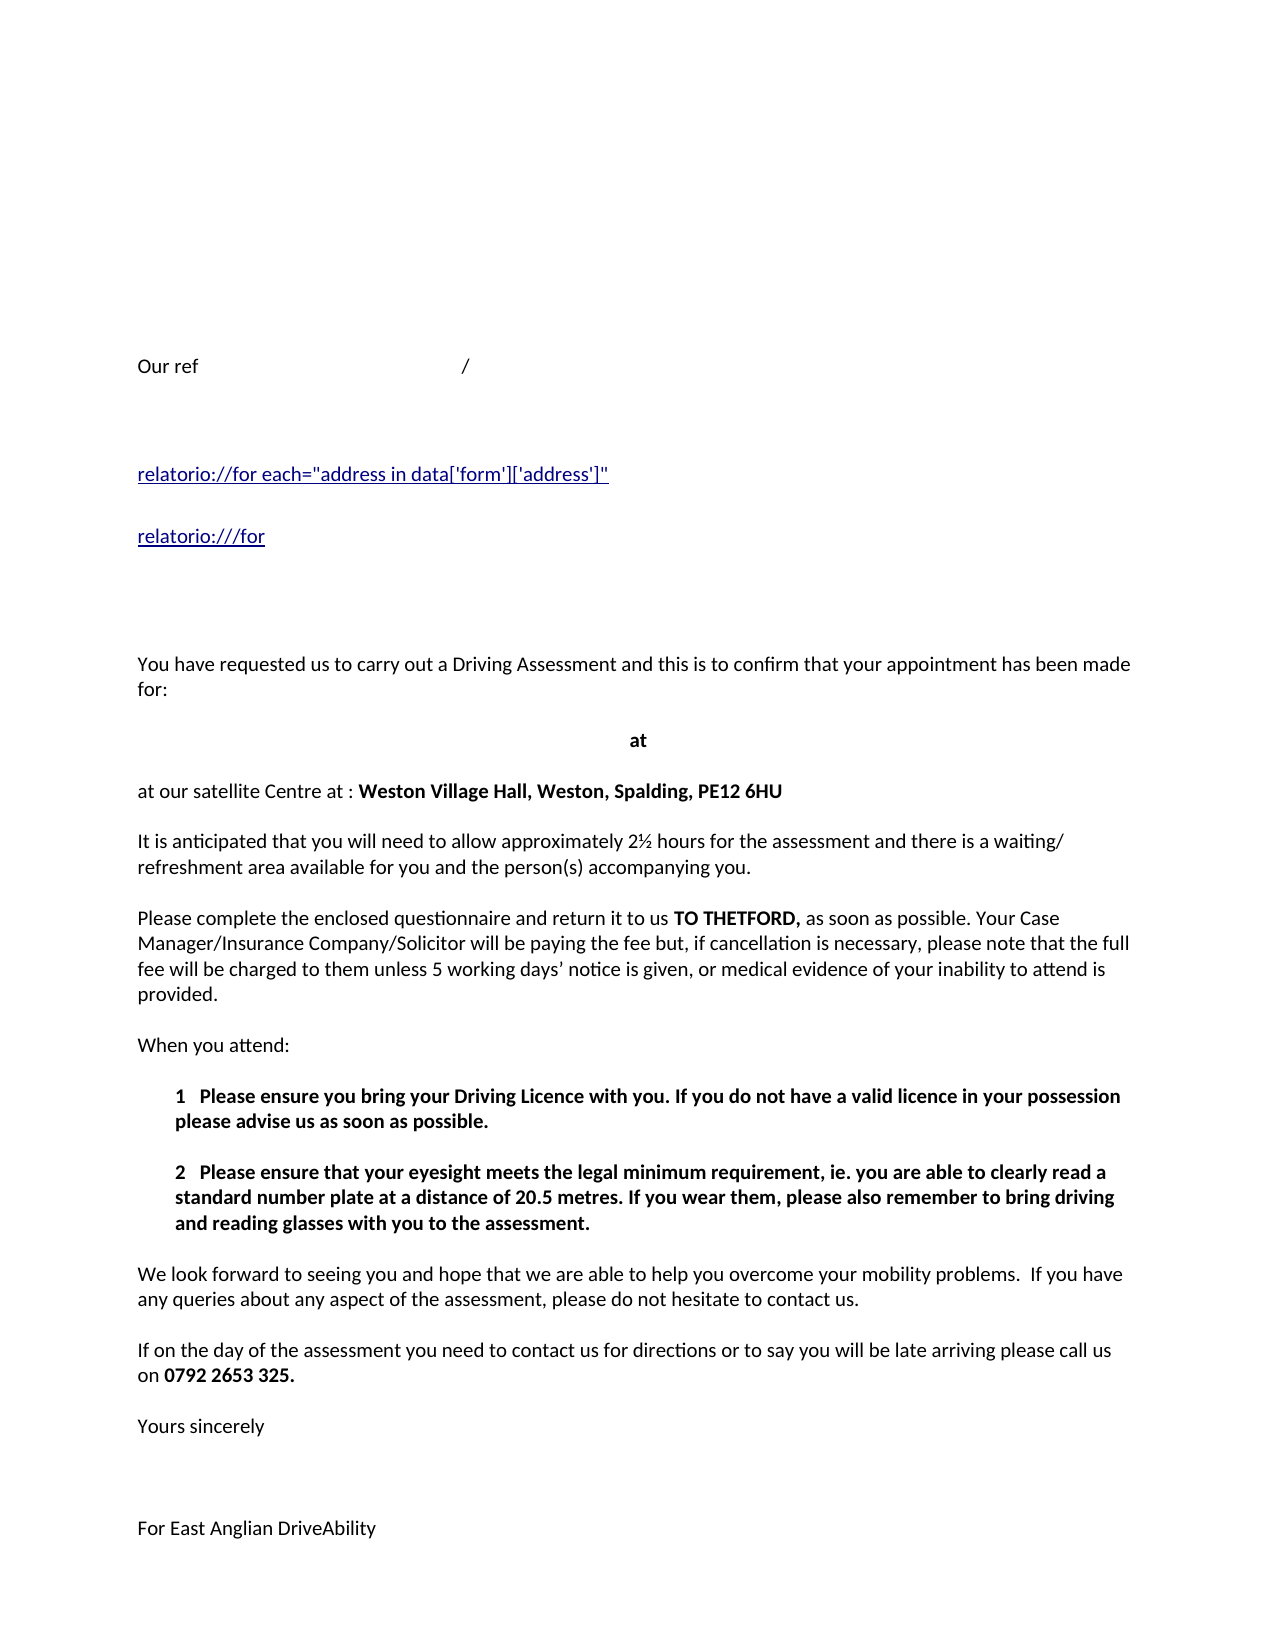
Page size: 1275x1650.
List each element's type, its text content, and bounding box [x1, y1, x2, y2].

text <time> [137, 379, 1138, 404]
text Our ref <data['form']['file_refrence_no']> / <data['form']['id']> [137, 353, 1138, 379]
text <data['form']['title_last_name']> [137, 600, 1138, 625]
text Please complete the enclosed questionnaire and return it to us TO THETFORD, as soon as possible. Your Case Manager/Insurance Company/Solicitor will be paying the fee but, if cancellation is necessary, please note that the full fee will be charged to them unless 5 working days’ notice is given, or medical evidence of your inability to attend is provided. [137, 905, 1138, 1007]
text <data['form']['apmt_start_date']> at <data['form']['apmt_start_time']> [137, 727, 1138, 752]
text For East Anglian DriveAbility [137, 1515, 1138, 1540]
text It is anticipated that you will need to allow approximately 2½ hours for the assessment and there is a waiting/ refreshment area available for you and the person(s) accompanying you. [137, 829, 1138, 879]
table_header relatorio://for each="address in data['form']['address']" [138, 455, 1138, 486]
text When you attend: [137, 1032, 1138, 1057]
text <data['form']['title']> <data['form']['name']> [137, 429, 1138, 455]
text 1 Please ensure you bring your Driving Licence with you. If you do not have a valid licence in your possession please advise us as soon as possible. [175, 1083, 1138, 1134]
text Yours sincerely [137, 1413, 1138, 1439]
text 2 Please ensure that your eyesight meets the legal minimum requirement, ie. you are able to clearly read a standard number plate at a distance of 20.5 metres. If you wear them, please also remember to bring driving and reading glasses with you to the assessment. [175, 1159, 1138, 1235]
text We look forward to seeing you and hope that we are able to help you overcome your mobility problems. If you have any queries about any aspect of the assessment, please do not hesitate to contact us. [137, 1261, 1138, 1312]
text If on the day of the assessment you need to contact us for directions or to say you will be late arriving please call us on 0792 2653 325. [137, 1337, 1138, 1388]
table_cell <address> [138, 486, 1138, 518]
text You have requested us to carry out a Driving Assessment and this is to confirm that your appointment has been made for: [137, 651, 1138, 702]
text at our satellite Centre at : Weston Village Hall, Weston, Spalding, PE12 6HU [137, 778, 1138, 803]
table_cell relatorio:///for [138, 518, 1138, 549]
